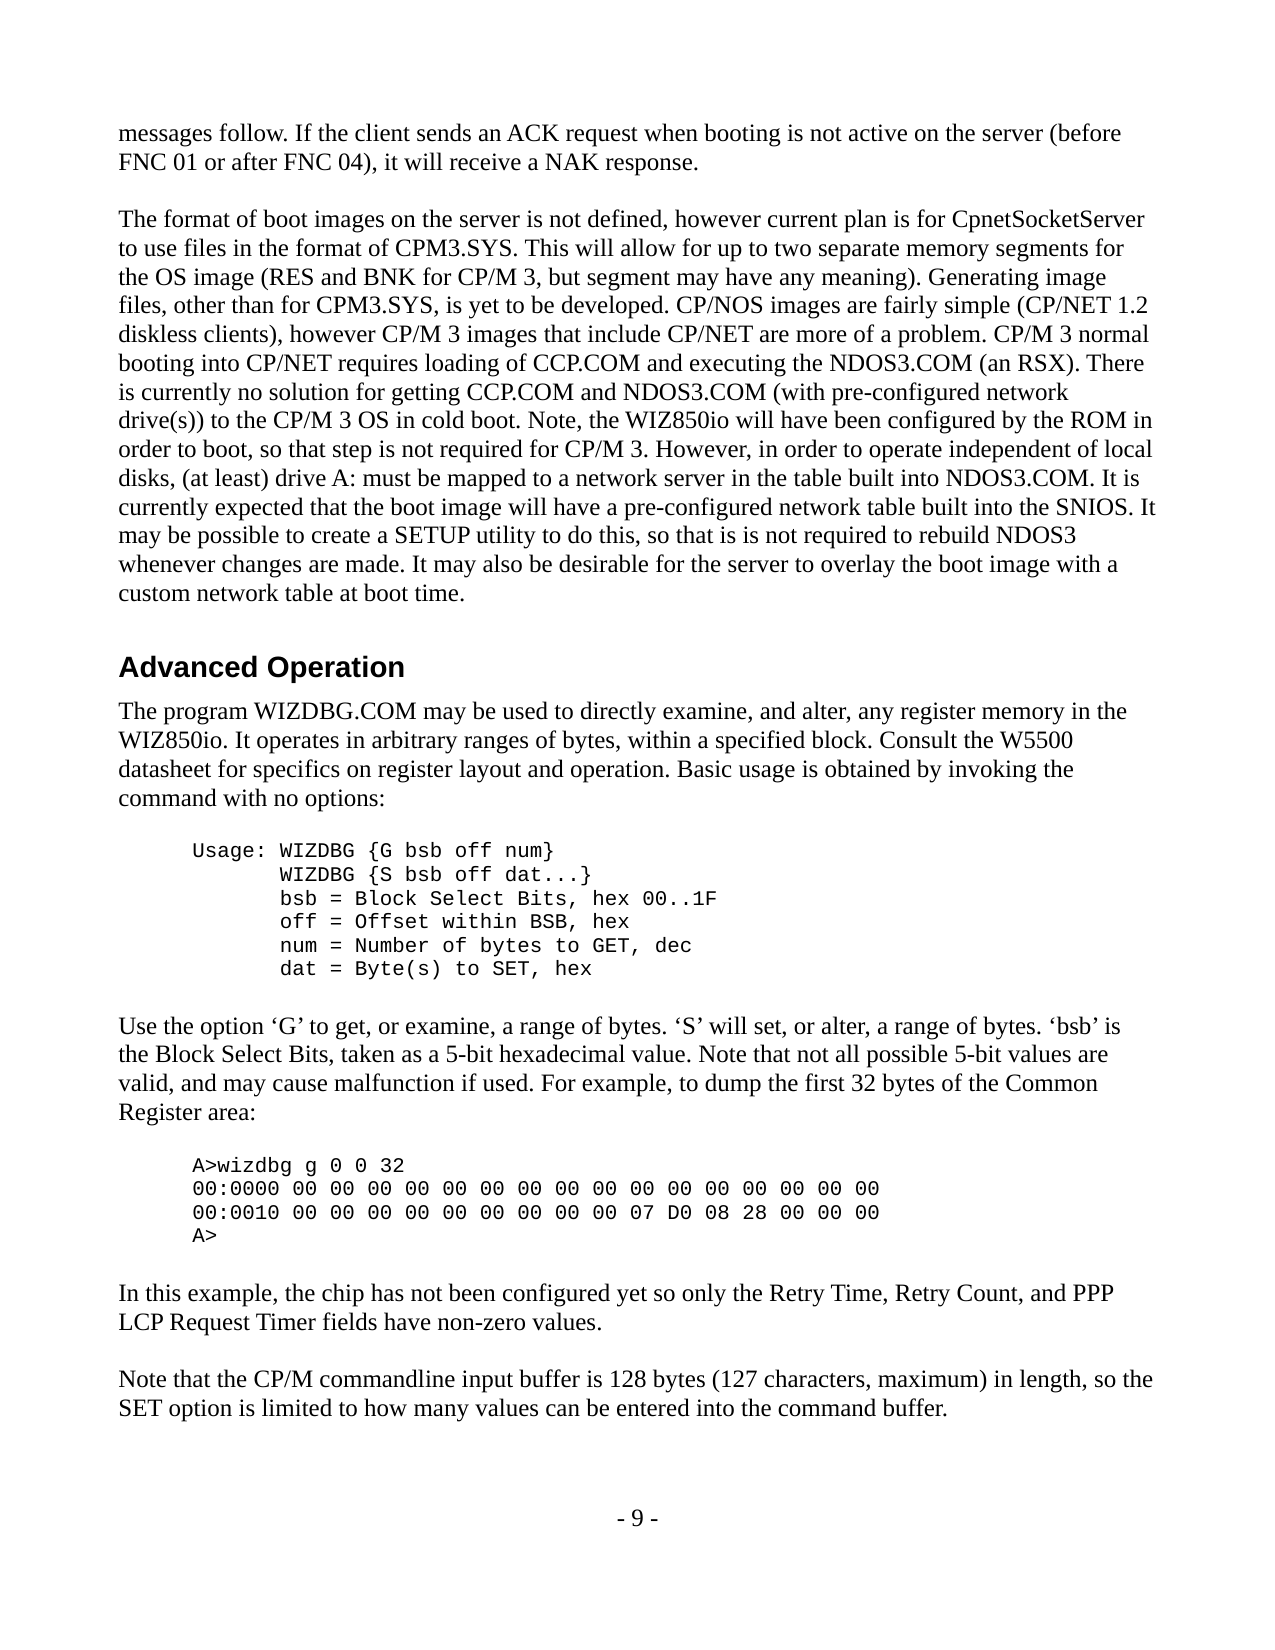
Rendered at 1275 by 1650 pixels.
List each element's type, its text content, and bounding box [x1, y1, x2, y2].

text In this example, the chip has not been configured yet so only the Retry Time, Retry Count, and PPP LCP Request Timer fields have non-zero values. [118, 1278, 1157, 1335]
text messages follow. If the client sends an ACK request when booting is not active on the server (before FNC 01 or after FNC 04), it will receive a NAK response. [118, 118, 1157, 176]
text 00:0000 00 00 00 00 00 00 00 00 00 00 00 00 00 00 00 00 [192, 1178, 1157, 1202]
text Use the option ‘G’ to get, or examine, a range of bytes. ‘S’ will set, or alter, a range of bytes. ‘bsb’ is the Block Select Bits, taken as a 5-bit hexadecimal value. Note that not all possible 5-bit values are valid, and may cause malfunction if used. For example, to dump the first 32 bytes of the Common Register area: [118, 1011, 1157, 1126]
text The program WIZDBG.COM may be used to directly examine, and alter, any register memory in the WIZ850io. It operates in arbitrary ranges of bytes, within a specified block. Consult the W5500 datasheet for specifics on register layout and operation. Basic usage is obtained by invoking the command with no options: [118, 696, 1157, 811]
text Usage: WIZDBG {G bsb off num} [192, 840, 1157, 864]
text dat = Byte(s) to SET, hex [192, 958, 1157, 982]
text A>wizdbg g 0 0 32 [192, 1154, 1157, 1178]
text The format of boot images on the server is not defined, however current plan is for CpnetSocketServer to use files in the format of CPM3.SYS. This will allow for up to two separate memory segments for the OS image (RES and BNK for CP/M 3, but segment may have any meaning). Generating image files, other than for CPM3.SYS, is yet to be developed. CP/NOS images are fairly simple (CP/NET 1.2 diskless clients), however CP/M 3 images that include CP/NET are more of a problem. CP/M 3 normal booting into CP/NET requires loading of CCP.COM and executing the NDOS3.COM (an RSX). There is currently no solution for getting CCP.COM and NDOS3.COM (with pre-configured network drive(s)) to the CP/M 3 OS in cold boot. Note, the WIZ850io will have been configured by the ROM in order to boot, so that step is not required for CP/M 3. However, in order to operate independent of local disks, (at least) drive A: must be mapped to a network server in the table built into NDOS3.COM. It is currently expected that the boot image will have a pre-configured network table built into the SNIOS. It may be possible to create a SETUP utility to do this, so that is is not required to rebuild NDOS3 whenever changes are made. It may also be desirable for the server to overlay the boot image with a custom network table at boot time. [118, 204, 1157, 607]
text off = Offset within BSB, hex [192, 911, 1157, 935]
text bsb = Block Select Bits, hex 00..1F [192, 887, 1157, 911]
text num = Number of bytes to GET, dec [192, 935, 1157, 958]
text A> [192, 1226, 1157, 1249]
text WIZDBG {S bsb off dat...} [192, 864, 1157, 887]
subtitle Advanced Operation [118, 650, 1157, 684]
text Note that the CP/M commandline input buffer is 128 bytes (127 characters, maximum) in length, so the SET option is limited to how many values can be entered into the command buffer. [118, 1364, 1157, 1422]
text 00:0010 00 00 00 00 00 00 00 00 00 07 D0 08 28 00 00 00 [192, 1202, 1157, 1226]
